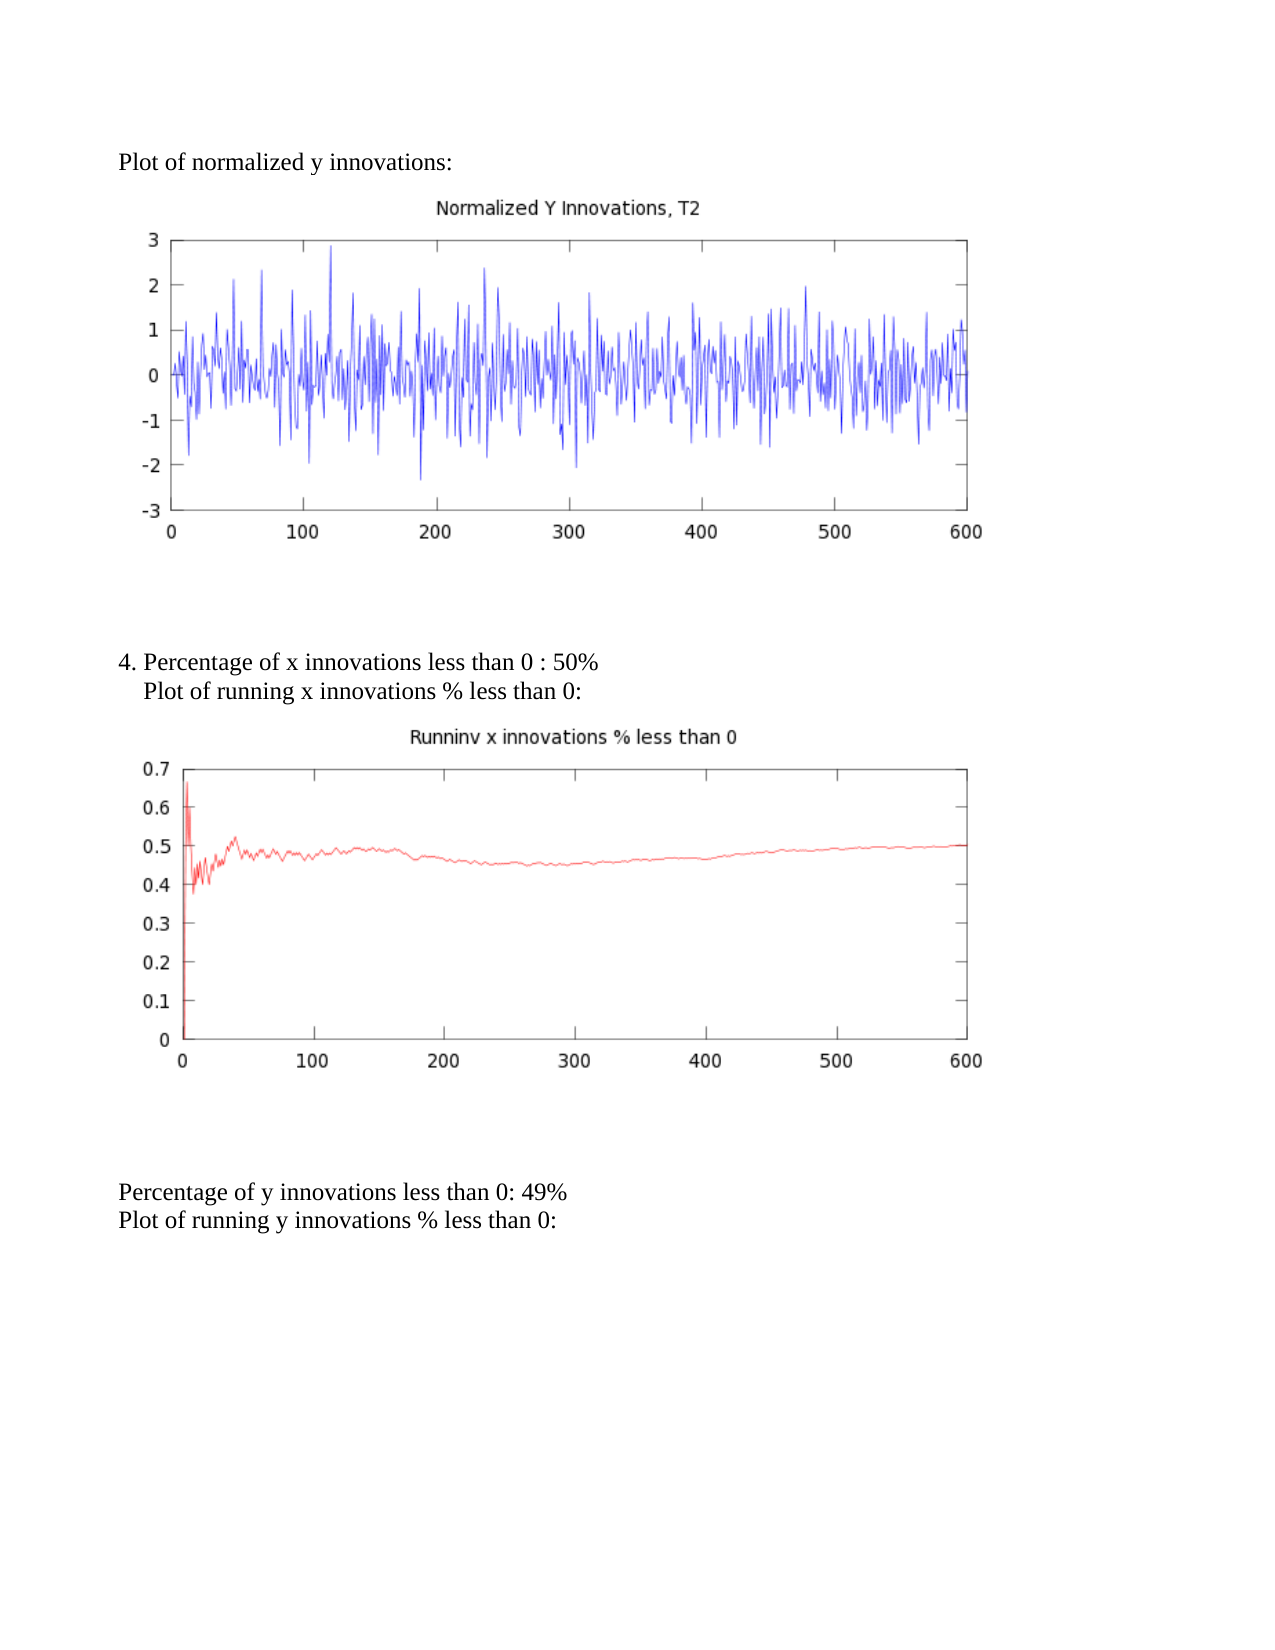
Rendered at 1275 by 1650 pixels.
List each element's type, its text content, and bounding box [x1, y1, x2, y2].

text Percentage of y innovations less than 0: 49% [118, 1177, 1157, 1205]
text 4. Percentage of x innovations less than 0 : 50% [118, 648, 1157, 676]
picture [118, 705, 1157, 1177]
text Plot of normalized y innovations: [118, 147, 1157, 175]
text Plot of running x innovations % less than 0: [118, 676, 1157, 705]
picture [118, 175, 1157, 648]
text Plot of running y innovations % less than 0: [118, 1205, 1157, 1234]
